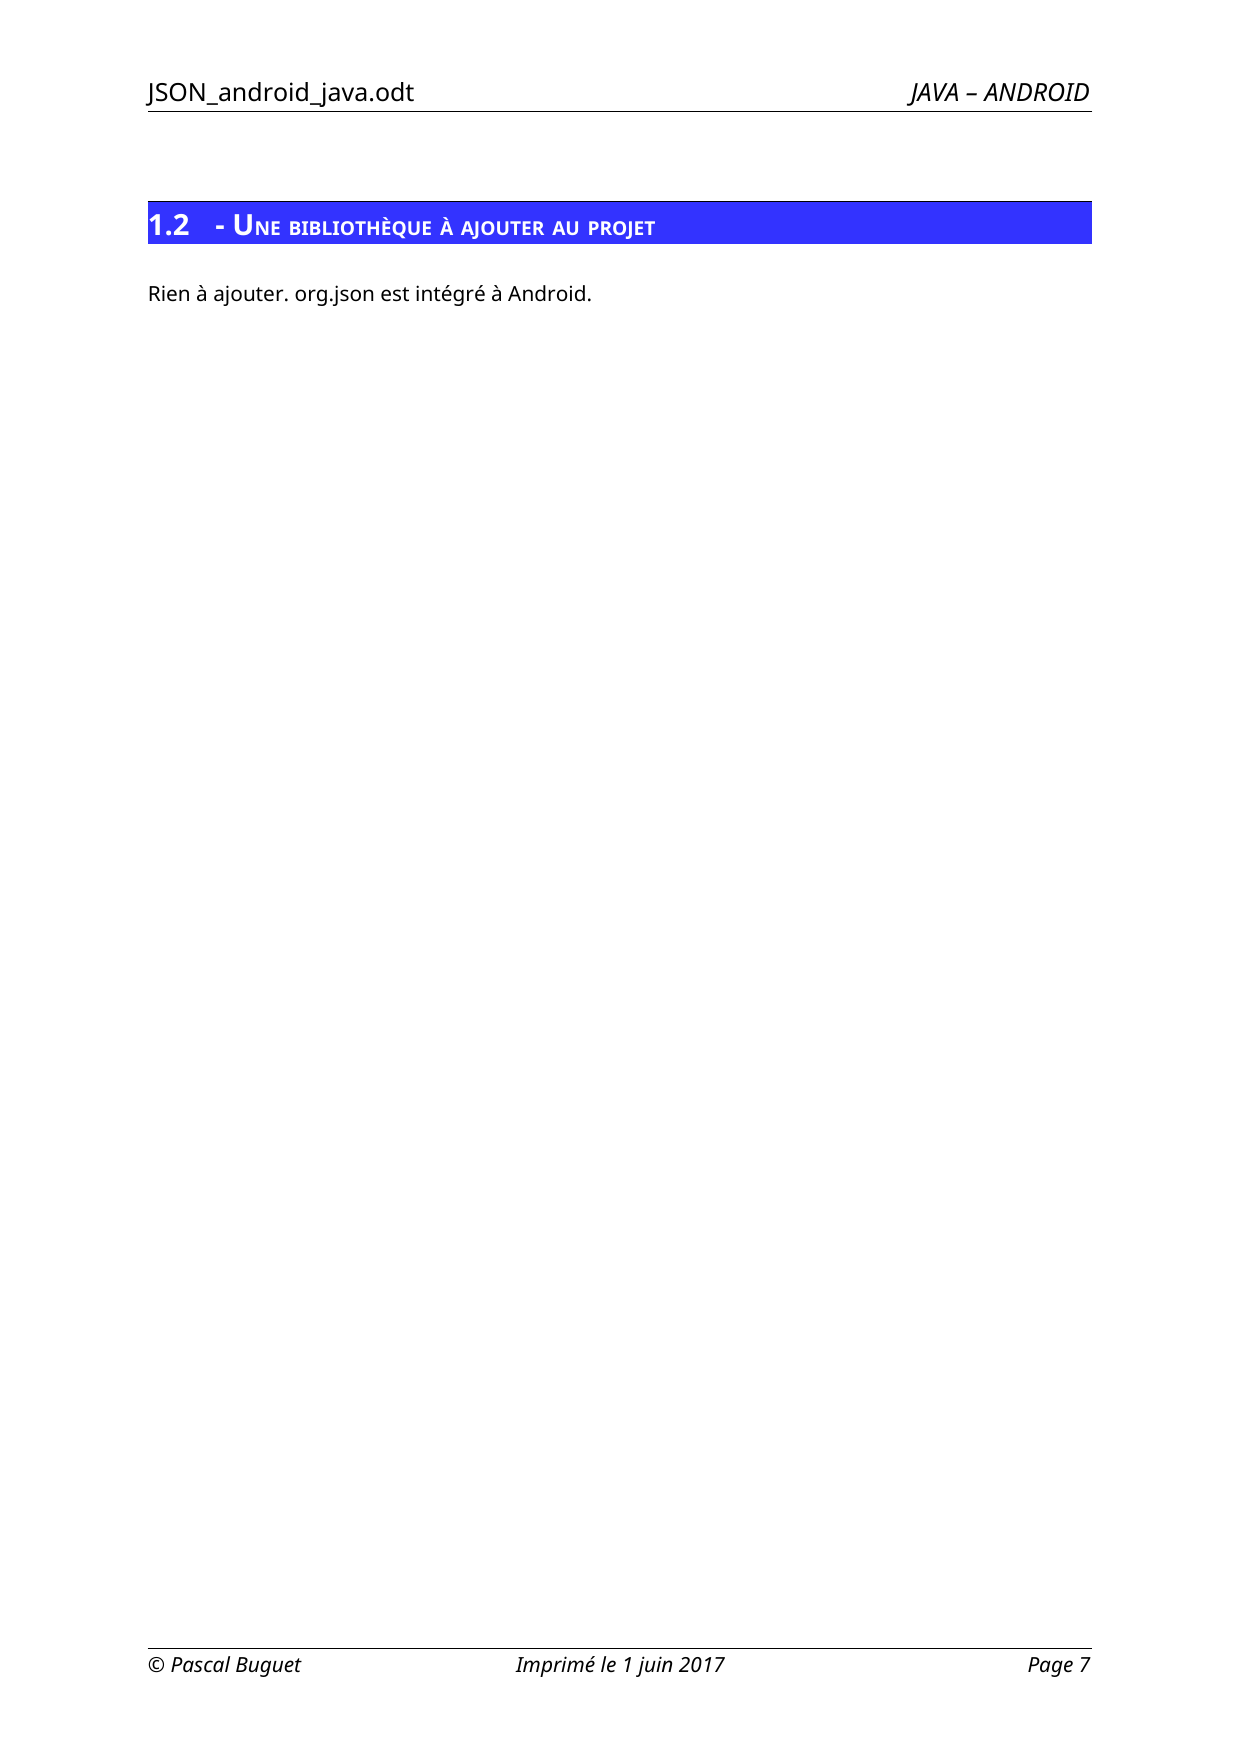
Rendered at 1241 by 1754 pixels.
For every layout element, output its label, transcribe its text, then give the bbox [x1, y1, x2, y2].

subtitle - Une bibliothèque à ajouter au projet [148, 202, 1092, 244]
text Rien à ajouter. org.json est intégré à Android. [148, 279, 1092, 307]
